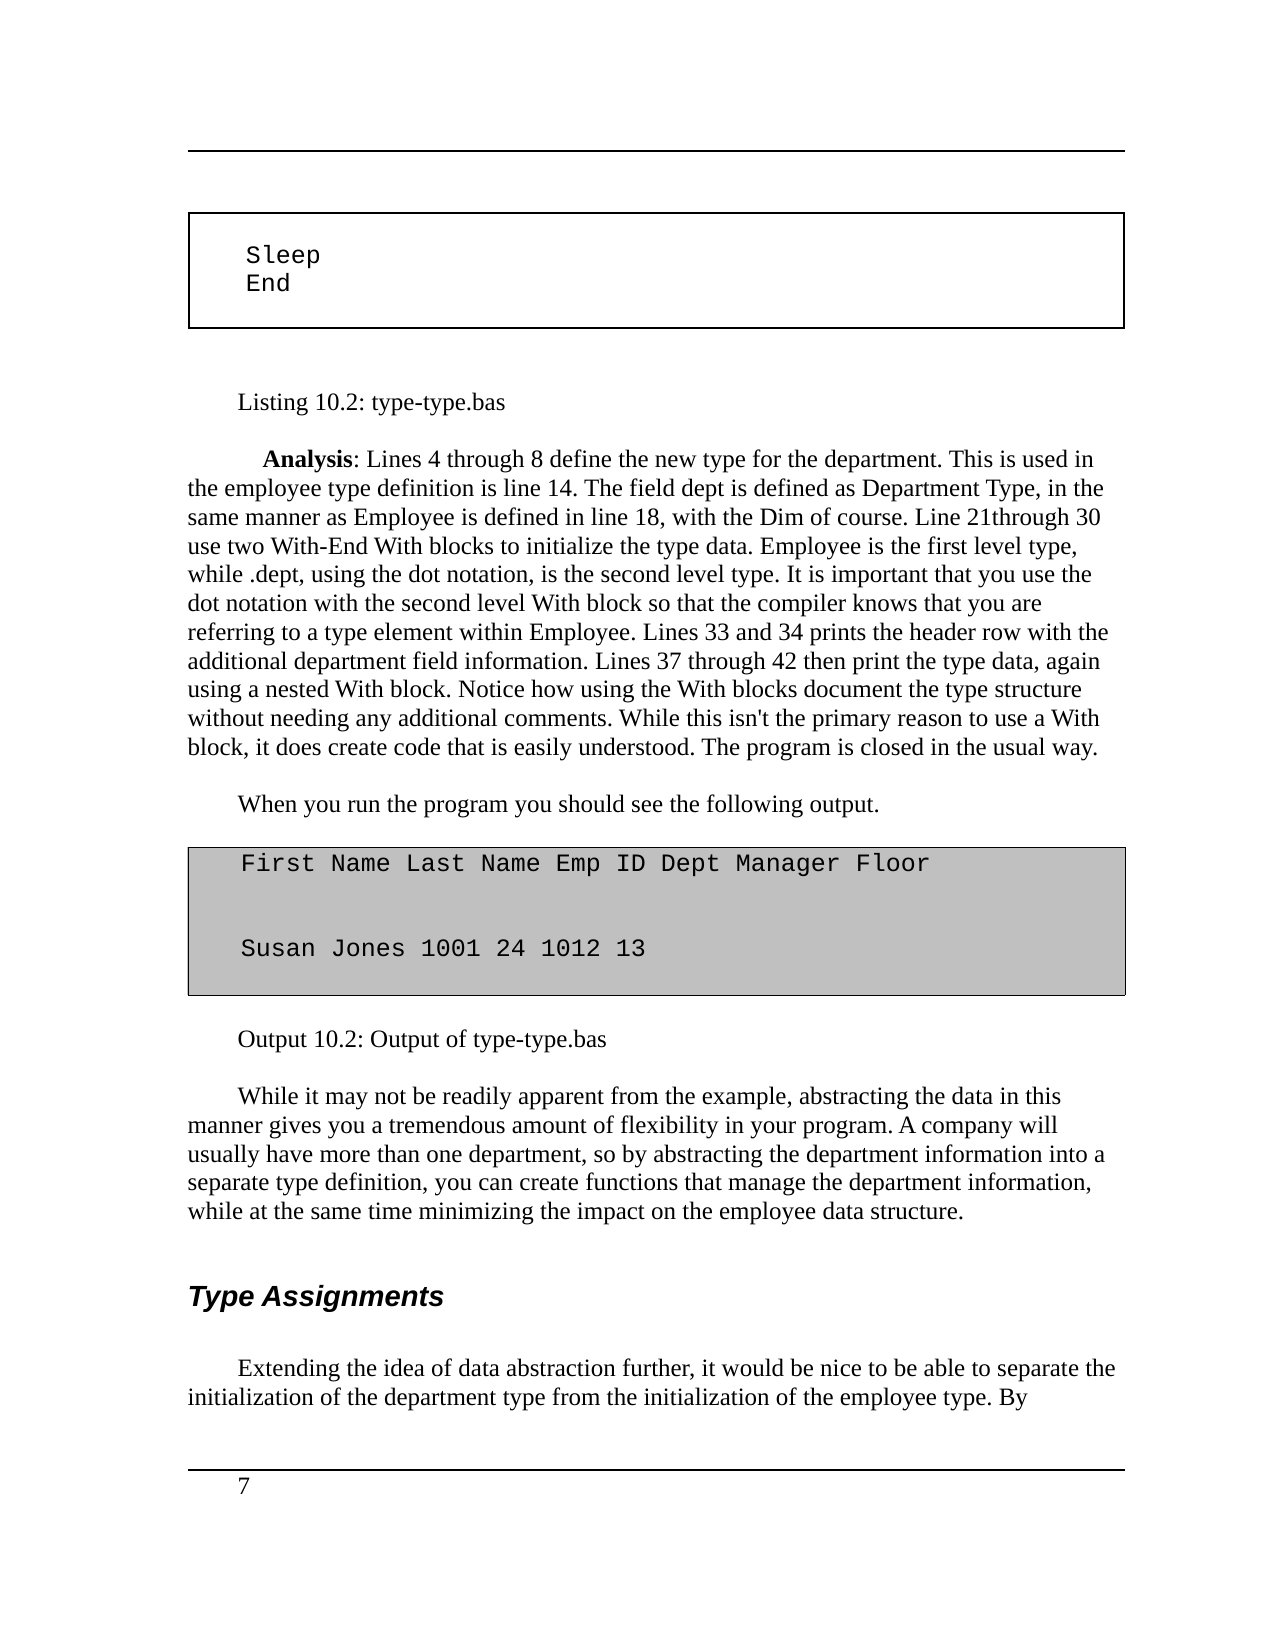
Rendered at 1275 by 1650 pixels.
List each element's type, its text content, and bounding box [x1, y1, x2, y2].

text While it may not be readily apparent from the example, abstracting the data in this manner gives you a tremendous amount of flexibility in your program. A company will usually have more than one department, so by abstracting the department information into a separate type definition, you can create functions that manage the department information, while at the same time minimizing the impact on the employee data structure. [187, 1081, 1125, 1225]
text Analysis: Lines 4 through 8 define the new type for the department. This is used in the employee type definition is line 14. The field dept is defined as Department Type, in the same manner as Employee is defined in line 18, with the Dim of course. Line 21through 30 use two With-End With blocks to initialize the type data. Employee is the first level type, while .dept, using the dot notation, is the second level type. It is important that you use the dot notation with the second level With block so that the compiler knows that you are referring to a type element within Employee. Lines 33 and 34 prints the header row with the additional department field information. Lines 37 through 42 then print the type data, again using a nested With block. Notice how using the With blocks document the type structure without needing any additional comments. While this isn't the primary reason to use a With block, it does create code that is easily understood. The program is closed in the usual way. [187, 444, 1125, 761]
text Extending the idea of data abstraction further, it would be nice to be able to separate the initialization of the department type from the initialization of the employee type. By [187, 1353, 1125, 1411]
text Sleep [190, 240, 1123, 269]
text Susan Jones 1001 24 1012 13 [189, 932, 1125, 960]
text Listing 10.2: type-type.bas [187, 387, 1125, 416]
text Output 10.2: Output of type-type.bas [187, 1024, 1125, 1052]
text First Name Last Name Emp ID Dept Manager Floor [189, 848, 1125, 875]
text When you run the program you should see the following output. [187, 789, 1125, 818]
subtitle Type Assignments [187, 1279, 1125, 1312]
text End [190, 269, 1123, 299]
